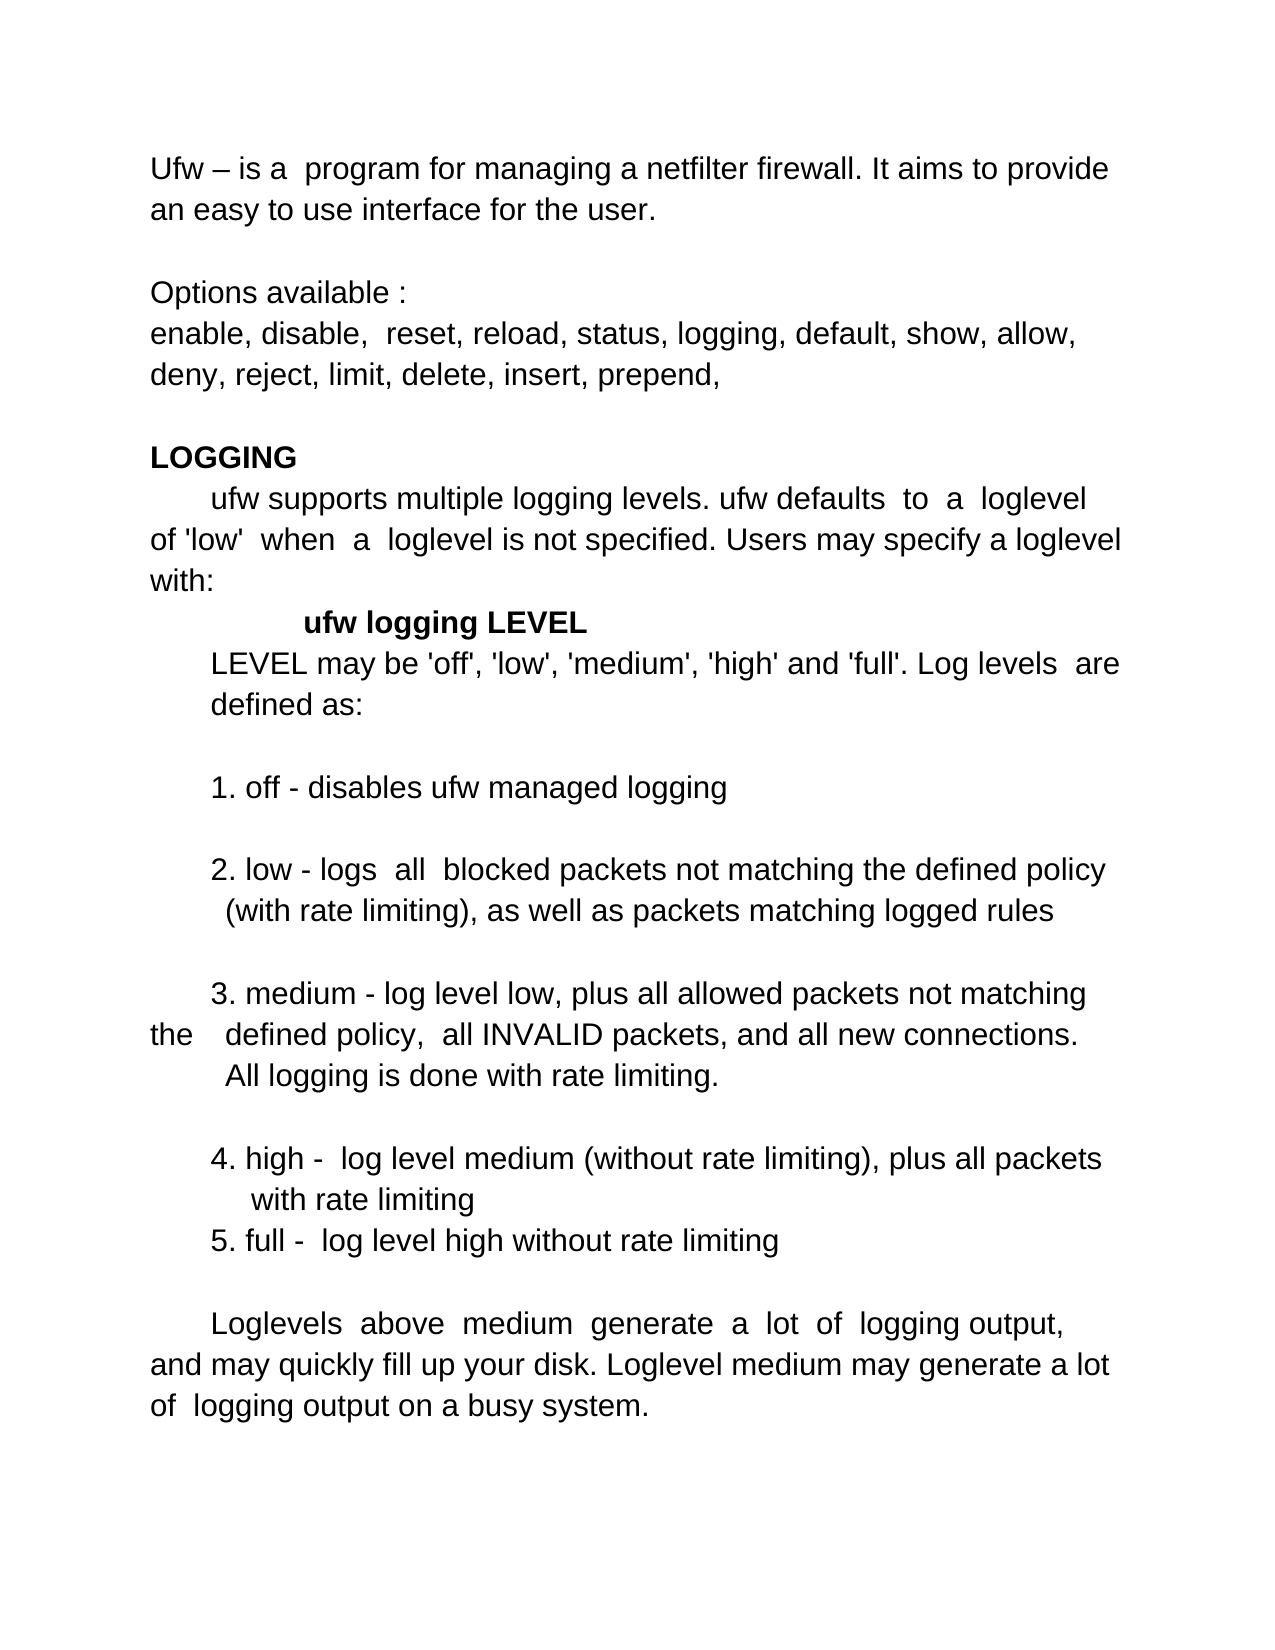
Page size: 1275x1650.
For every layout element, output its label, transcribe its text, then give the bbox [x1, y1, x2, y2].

text 4. high - log level medium (without rate limiting), plus all packets with rate limiting [150, 1140, 1125, 1217]
text 5. full - log level high without rate limiting [150, 1222, 1125, 1258]
text Options available : [150, 274, 1125, 310]
text Loglevels above medium generate a lot of logging output, and may quickly fill up your disk. Loglevel medium may generate a lot of logging output on a busy system. [150, 1305, 1125, 1423]
text 2. low - logs all blocked packets not matching the defined policy (with rate limiting), as well as packets matching logged rules [150, 851, 1125, 928]
text ufw logging LEVEL [150, 604, 1125, 640]
text LOGGING [150, 439, 1125, 475]
text defined as: [150, 686, 1125, 722]
text ufw supports multiple logging levels. ufw defaults to a loglevel of 'low' when a loglevel is not specified. Users may specify a loglevel with: [150, 480, 1125, 598]
text 3. medium - log level low, plus all allowed packets not matching the defined policy, all INVALID packets, and all new connections. All logging is done with rate limiting. [150, 975, 1125, 1093]
text enable, disable, reset, reload, status, logging, default, show, allow, deny, reject, limit, delete, insert, prepend, [150, 315, 1125, 392]
text Ufw – is a program for managing a netfilter firewall. It aims to provide an easy to use interface for the user. [150, 150, 1125, 227]
text LEVEL may be 'off', 'low', 'medium', 'high' and 'full'. Log levels are [150, 645, 1125, 681]
text 1. off - disables ufw managed logging [150, 769, 1125, 805]
